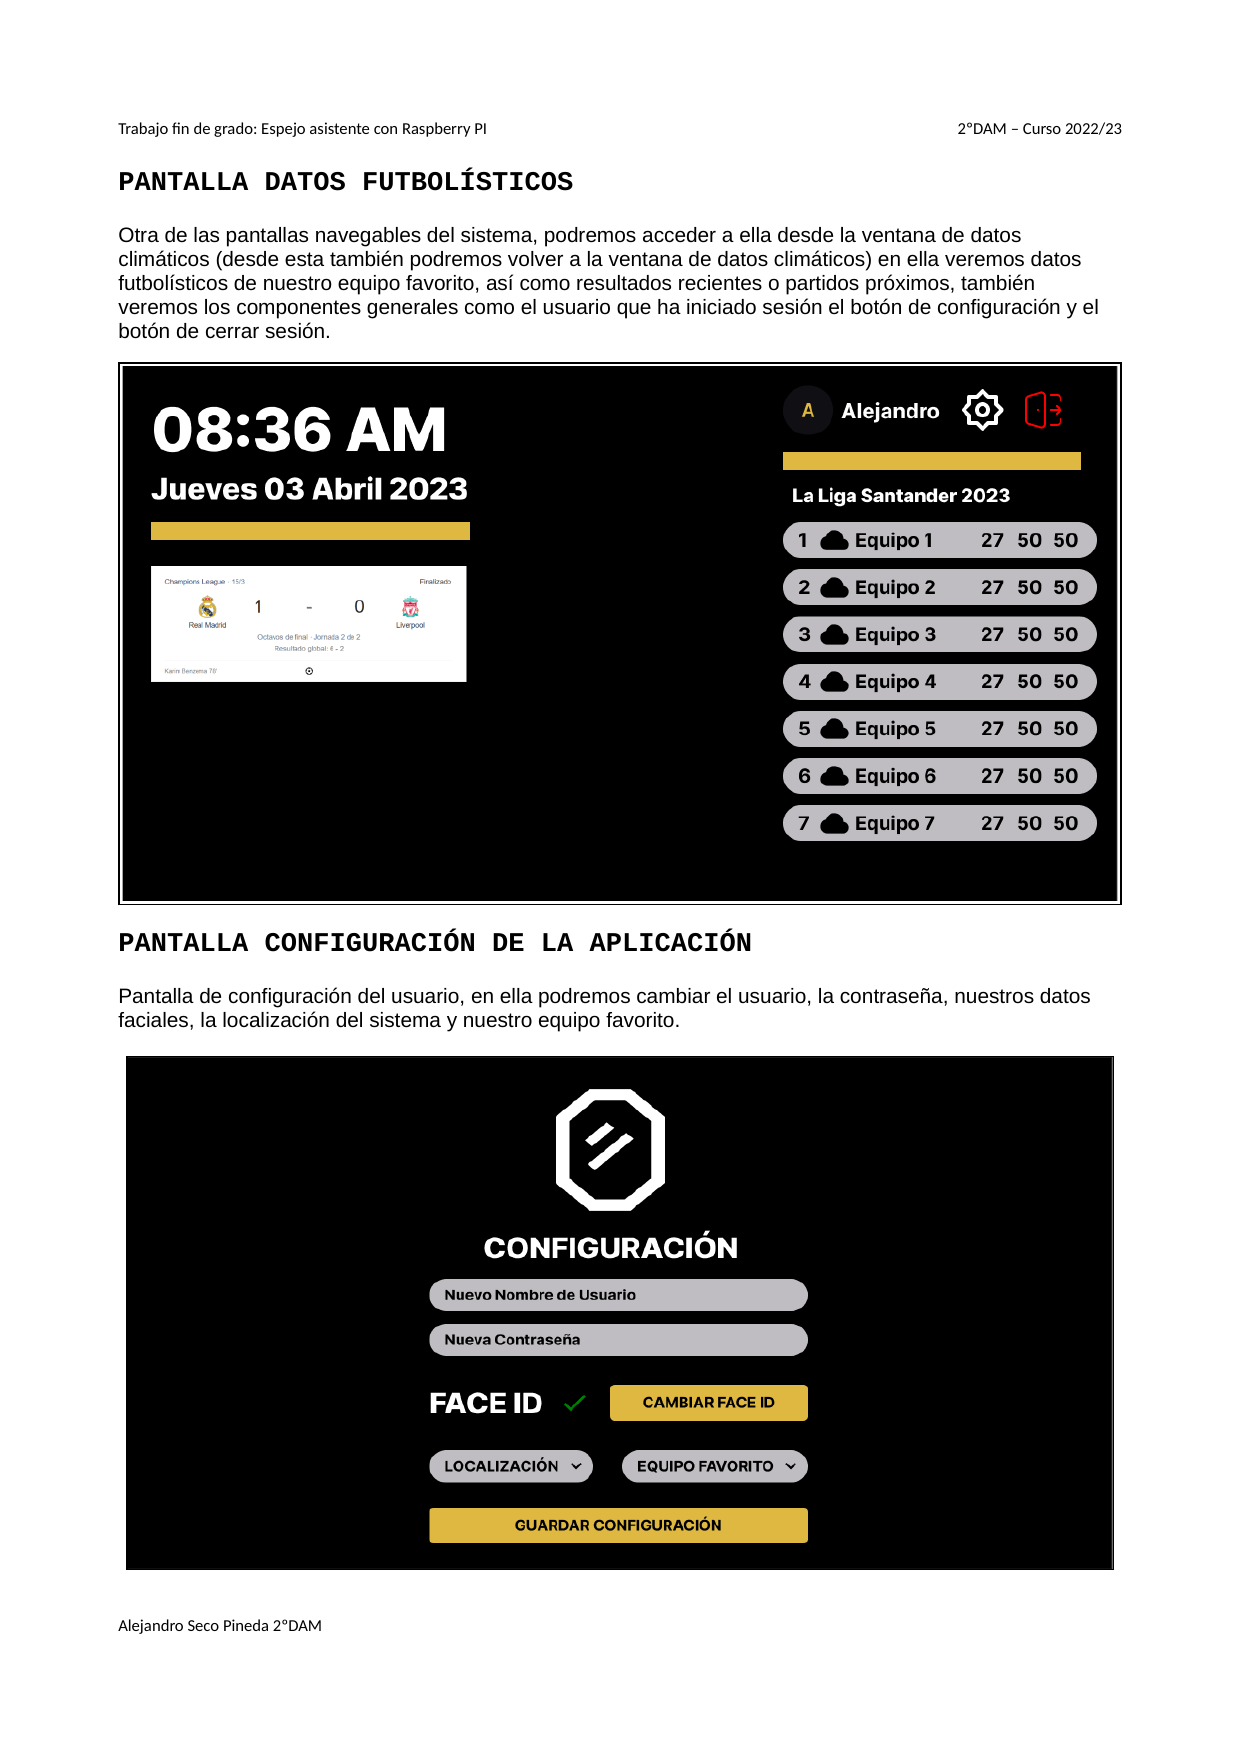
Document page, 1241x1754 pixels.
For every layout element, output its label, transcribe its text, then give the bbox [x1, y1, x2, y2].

picture [128, 1057, 1113, 1569]
text Pantalla de configuración del usuario, en ella podremos cambiar el usuario, la contraseña, nuestros datos faciales, la localización del sistema y nuestro equipo favorito. [118, 984, 1104, 1032]
text Otra de las pantallas navegables del sistema, podremos acceder a ella desde la ventana de datos climáticos (desde esta también podremos volver a la ventana de datos climáticos) en ella veremos datos futbolísticos de nuestro equipo favorito, así como resultados recientes o partidos próximos, también veremos los componentes generales como el usuario que ha iniciado sesión el botón de configuración y el botón de cerrar sesión. [118, 223, 1104, 342]
text PANTALLA CONFIGURACIÓN DE LA APLICACIÓN [118, 929, 1104, 960]
picture [122, 366, 1118, 901]
text PANTALLA DATOS FUTBOLÍSTICOS [118, 168, 1104, 199]
